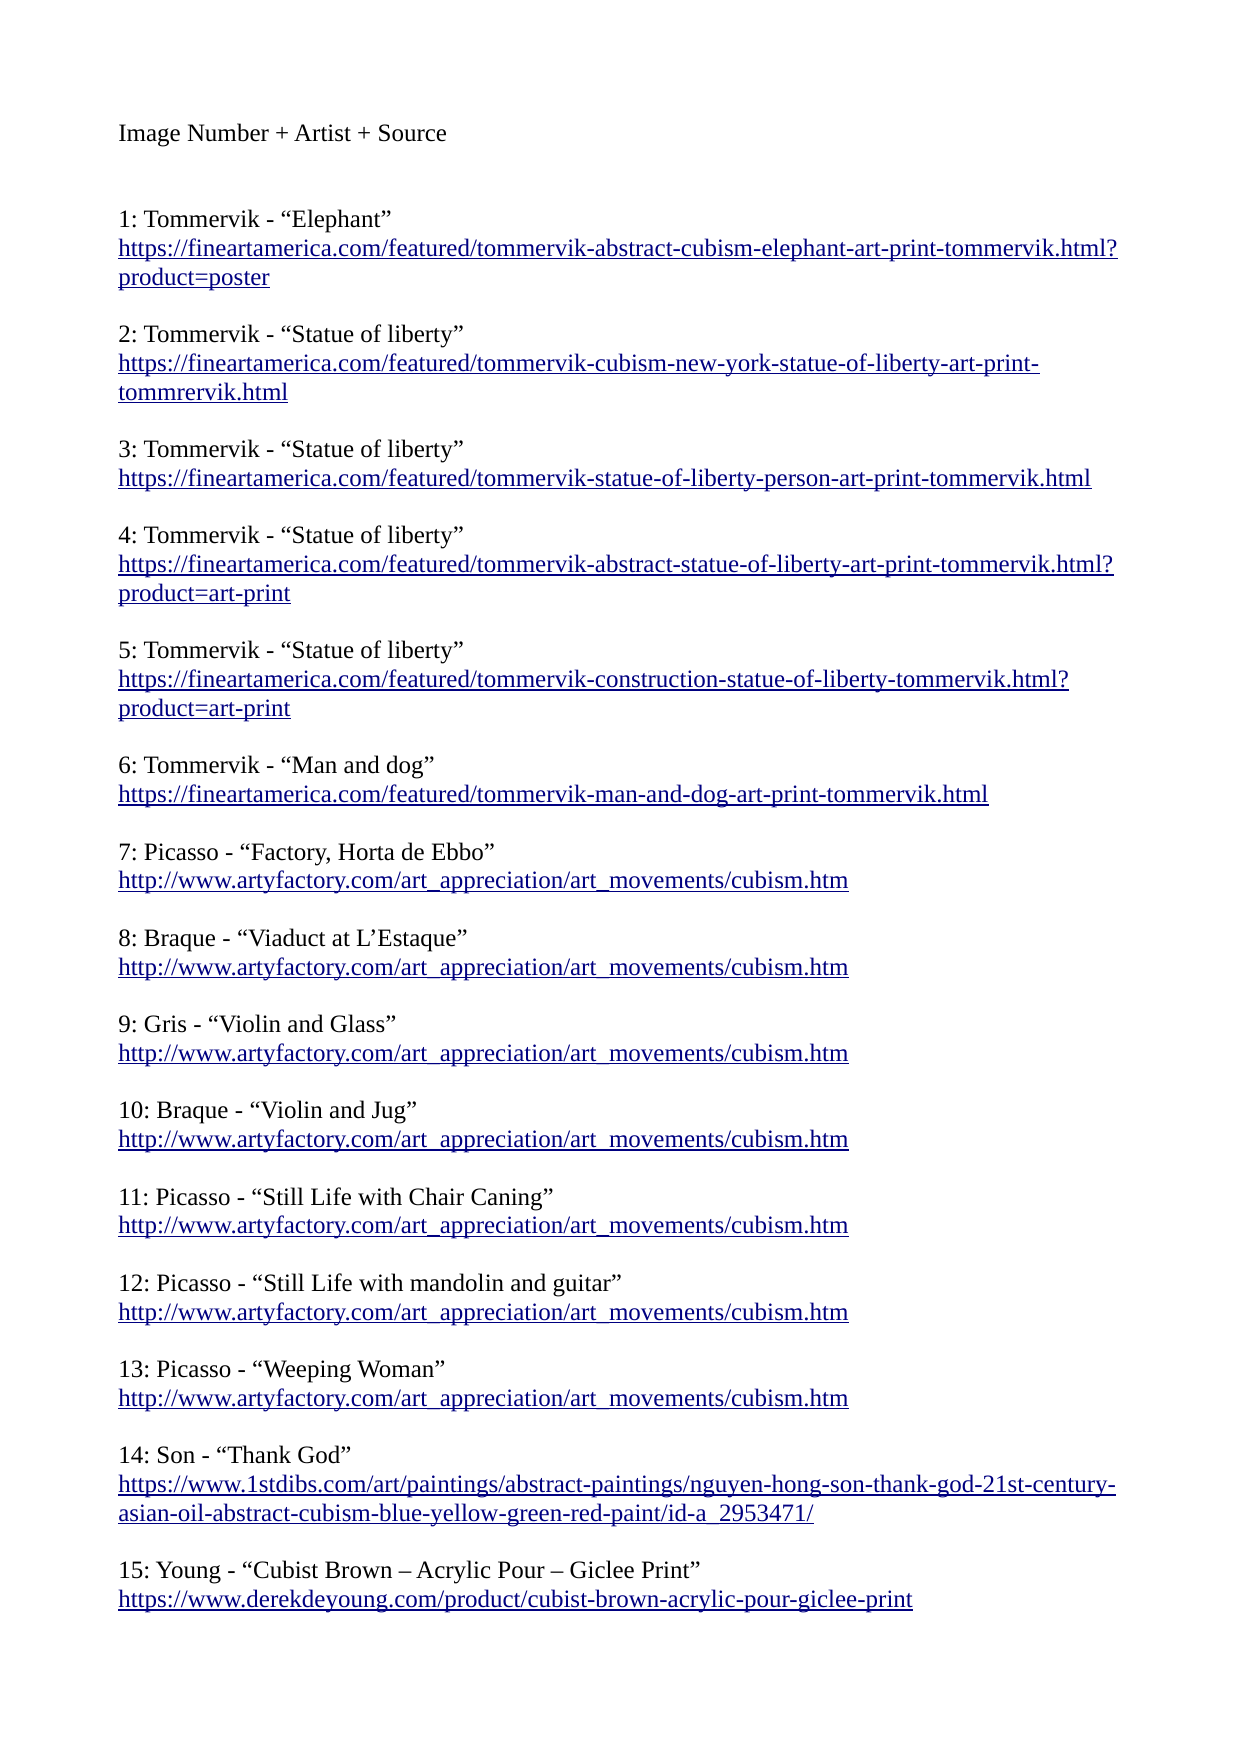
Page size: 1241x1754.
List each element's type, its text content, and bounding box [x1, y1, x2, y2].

text 11: Picasso - “Still Life with Chair Caning” [118, 1182, 1122, 1211]
text https://www.1stdibs.com/art/paintings/abstract-paintings/nguyen-hong-son-thank-god-21st-century-asian-oil-abstract-cubism-blue-yellow-green-red-paint/id-a_2953471/ [118, 1469, 1122, 1527]
text https://fineartamerica.com/featured/tommervik-abstract-statue-of-liberty-art-print-tommervik.html?product=art-print [118, 549, 1122, 607]
text 12: Picasso - “Still Life with mandolin and guitar” [118, 1268, 1122, 1297]
text http://www.artyfactory.com/art_appreciation/art_movements/cubism.htm [118, 1297, 1122, 1326]
text https://fineartamerica.com/featured/tommervik-abstract-cubism-elephant-art-print-tommervik.html?product=poster [118, 233, 1122, 291]
text http://www.artyfactory.com/art_appreciation/art_movements/cubism.htm [118, 1124, 1122, 1153]
text 7: Picasso - “Factory, Horta de Ebbo” [118, 837, 1122, 866]
text 6: Tommervik - “Man and dog” [118, 751, 1122, 779]
text http://www.artyfactory.com/art_appreciation/art_movements/cubism.htm [118, 866, 1122, 894]
text https://fineartamerica.com/featured/tommervik-statue-of-liberty-person-art-print-tommervik.html [118, 463, 1122, 492]
text 4: Tommervik - “Statue of liberty” [118, 521, 1122, 549]
text https://www.derekdeyoung.com/product/cubist-brown-acrylic-pour-giclee-print [118, 1584, 1122, 1613]
text 14: Son - “Thank God” [118, 1441, 1122, 1469]
text 8: Braque - “Viaduct at L’Estaque” [118, 923, 1122, 952]
text https://fineartamerica.com/featured/tommervik-man-and-dog-art-print-tommervik.html [118, 779, 1122, 808]
text 1: Tommervik - “Elephant” [118, 204, 1122, 233]
text http://www.artyfactory.com/art_appreciation/art_movements/cubism.htm [118, 1383, 1122, 1412]
text 10: Braque - “Violin and Jug” [118, 1096, 1122, 1124]
text https://fineartamerica.com/featured/tommervik-construction-statue-of-liberty-tommervik.html?product=art-print [118, 664, 1122, 722]
text https://fineartamerica.com/featured/tommervik-cubism-new-york-statue-of-liberty-art-print-tommrervik.html [118, 348, 1122, 406]
text 13: Picasso - “Weeping Woman” [118, 1354, 1122, 1383]
text Image Number + Artist + Source [118, 118, 1122, 147]
text 15: Young - “Cubist Brown – Acrylic Pour – Giclee Print” [118, 1556, 1122, 1584]
text 5: Tommervik - “Statue of liberty” [118, 636, 1122, 664]
text http://www.artyfactory.com/art_appreciation/art_movements/cubism.htm [118, 1211, 1122, 1239]
text http://www.artyfactory.com/art_appreciation/art_movements/cubism.htm [118, 952, 1122, 981]
text 2: Tommervik - “Statue of liberty” [118, 319, 1122, 348]
text 3: Tommervik - “Statue of liberty” [118, 434, 1122, 463]
text http://www.artyfactory.com/art_appreciation/art_movements/cubism.htm [118, 1038, 1122, 1067]
text 9: Gris - “Violin and Glass” [118, 1009, 1122, 1038]
